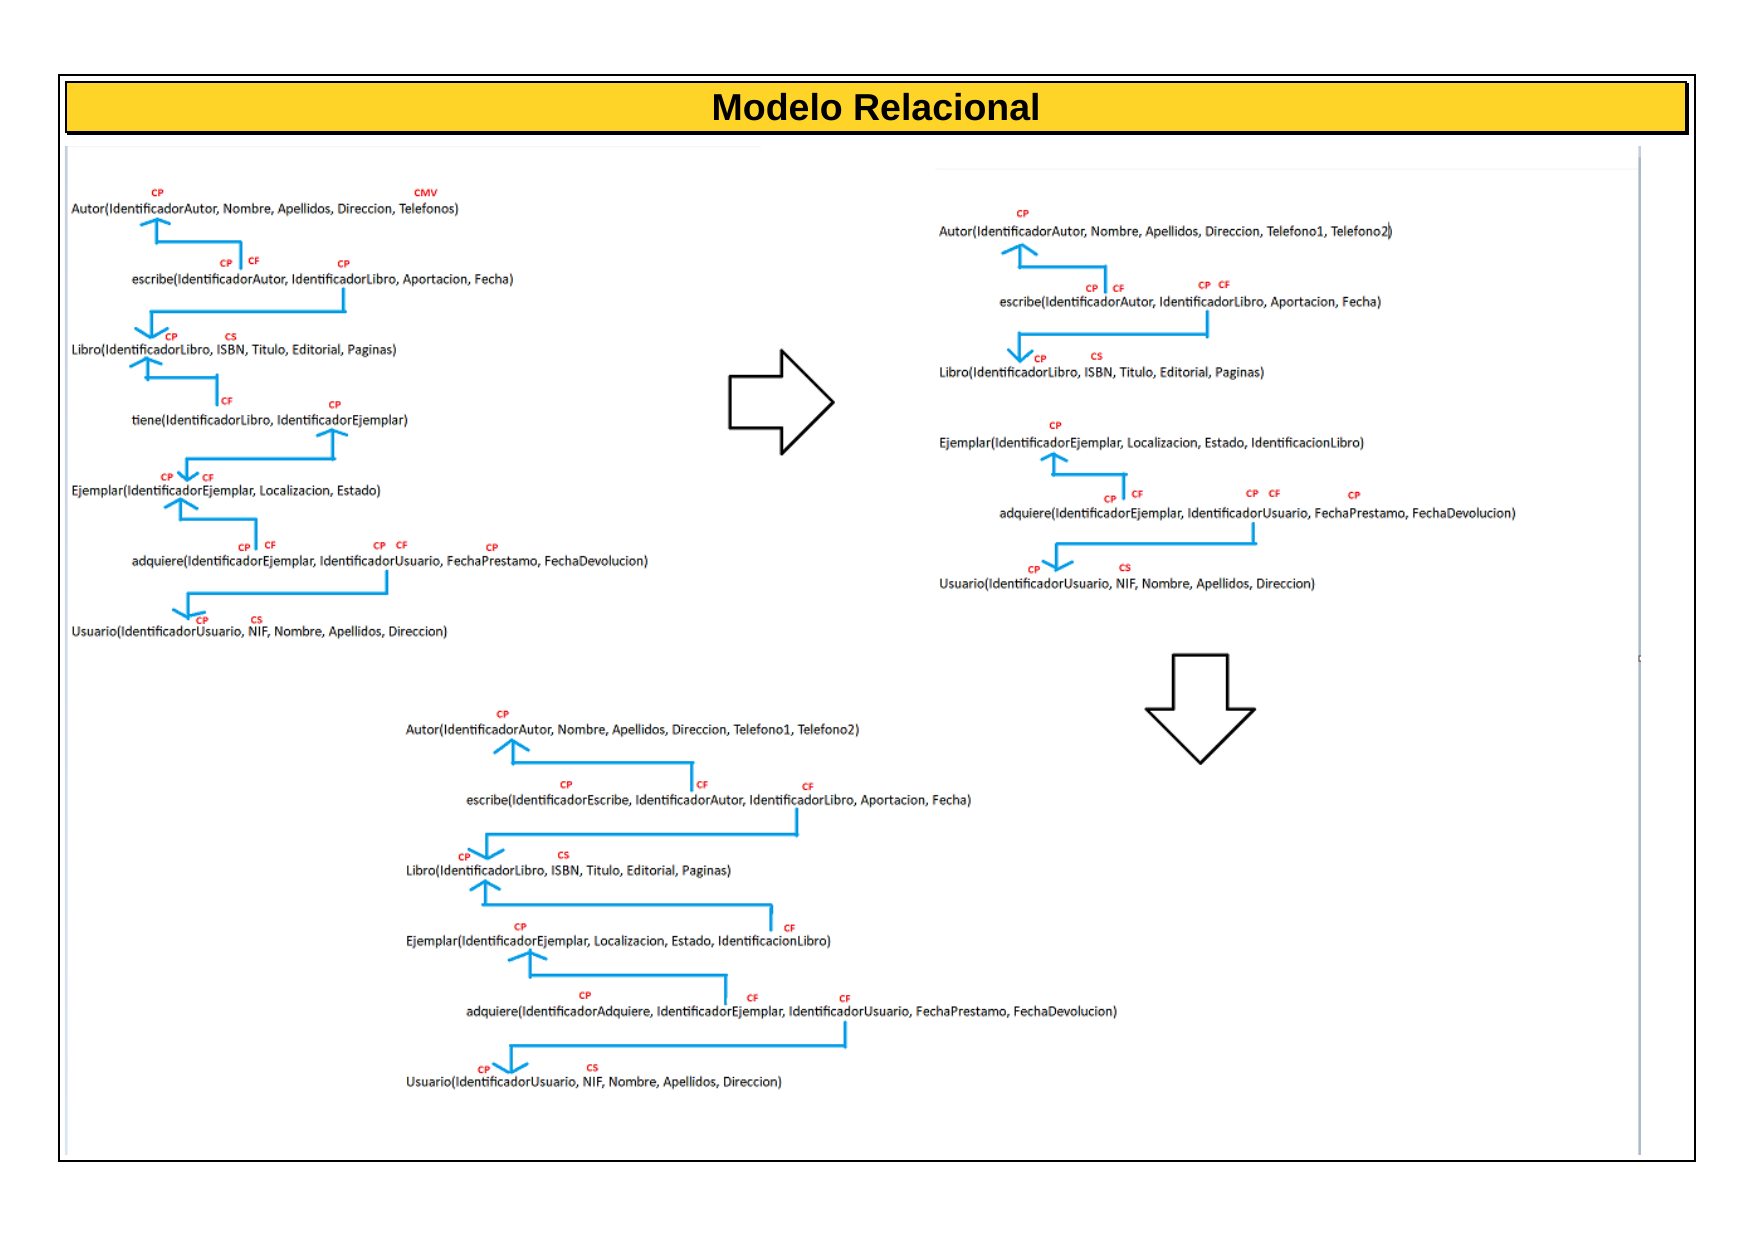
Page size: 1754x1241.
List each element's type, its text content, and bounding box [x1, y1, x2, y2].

table_cell [60, 141, 1694, 1160]
table_header Modelo Relacional [60, 76, 1694, 141]
